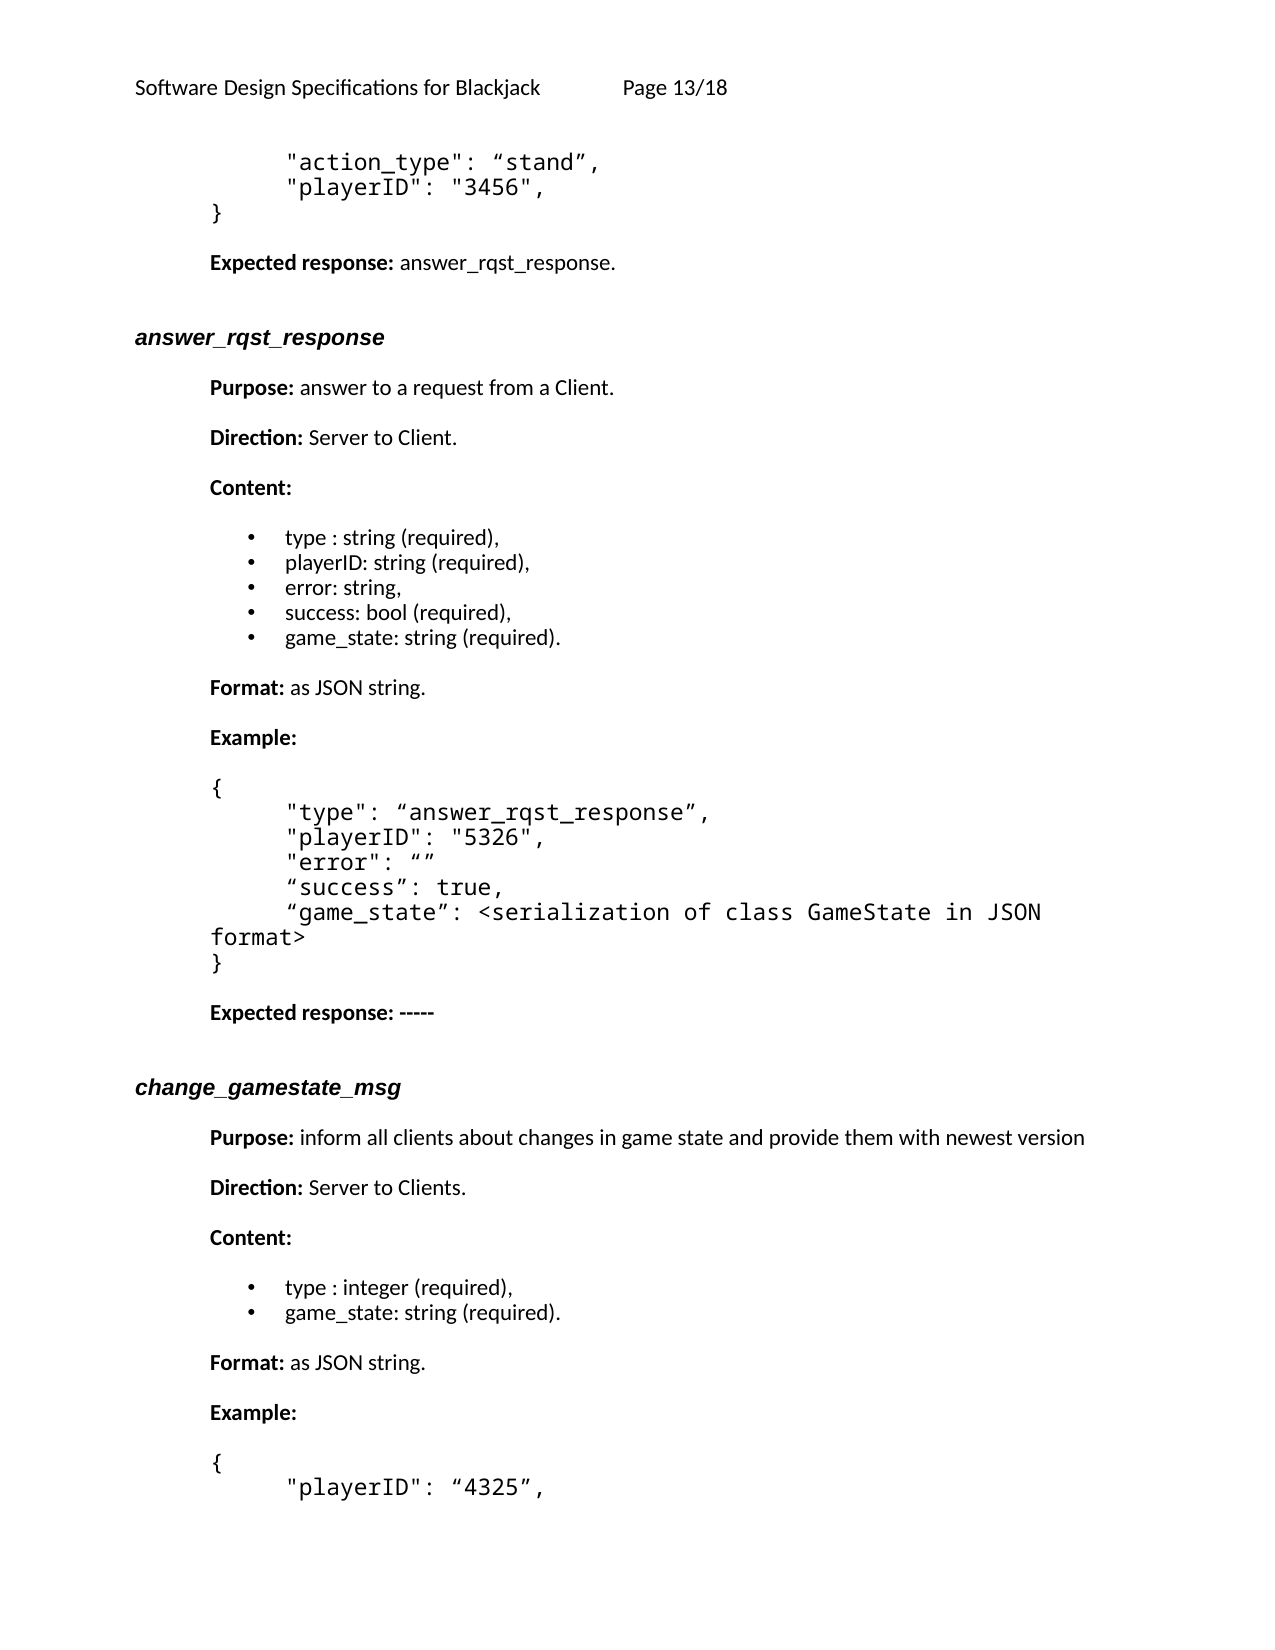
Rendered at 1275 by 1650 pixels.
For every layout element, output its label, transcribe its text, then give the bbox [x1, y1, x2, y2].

text “game_state”: <serialization of class GameState in JSON format> [210, 900, 1140, 950]
text "playerID": "5326", [210, 825, 1140, 850]
text Expected response: answer_rqst_response. [135, 250, 1140, 275]
text { [135, 1450, 1140, 1475]
list game_state: string (required). [247, 1300, 1140, 1325]
list error: string, [247, 575, 1140, 600]
list type : string (required), [247, 525, 1140, 550]
text { [135, 775, 1140, 800]
text "playerID": “4325”, [210, 1475, 1140, 1500]
text } [135, 200, 1140, 225]
text Example: [135, 725, 1140, 750]
text } [135, 950, 1140, 975]
text Direction: Server to Client. [135, 425, 1140, 475]
text Purpose: inform all clients about changes in game state and provide them with newest version [135, 1125, 1140, 1175]
subtitle answer_rqst_response [135, 325, 1140, 350]
text Example: [135, 1400, 1140, 1425]
text Content: [135, 1225, 1140, 1250]
list playerID: string (required), [247, 550, 1140, 575]
text Expected response: ----- [135, 1000, 1140, 1025]
text Format: as JSON string. [135, 675, 1140, 700]
text "playerID": "3456", [210, 175, 1140, 200]
text "error": “” [210, 850, 1140, 875]
text Format: as JSON string. [135, 1350, 1140, 1375]
text Purpose: answer to a request from a Client. [135, 375, 1140, 425]
text "action_type": “stand”, [210, 150, 1140, 175]
text "type": “answer_rqst_response”, [210, 800, 1140, 825]
list success: bool (required), [247, 600, 1140, 625]
list game_state: string (required). [247, 625, 1140, 650]
text “success”: true, [210, 875, 1140, 900]
text Direction: Server to Clients. [135, 1175, 1140, 1225]
list type : integer (required), [247, 1275, 1140, 1300]
subtitle change_gamestate_msg [135, 1075, 1140, 1100]
text Content: [135, 475, 1140, 500]
